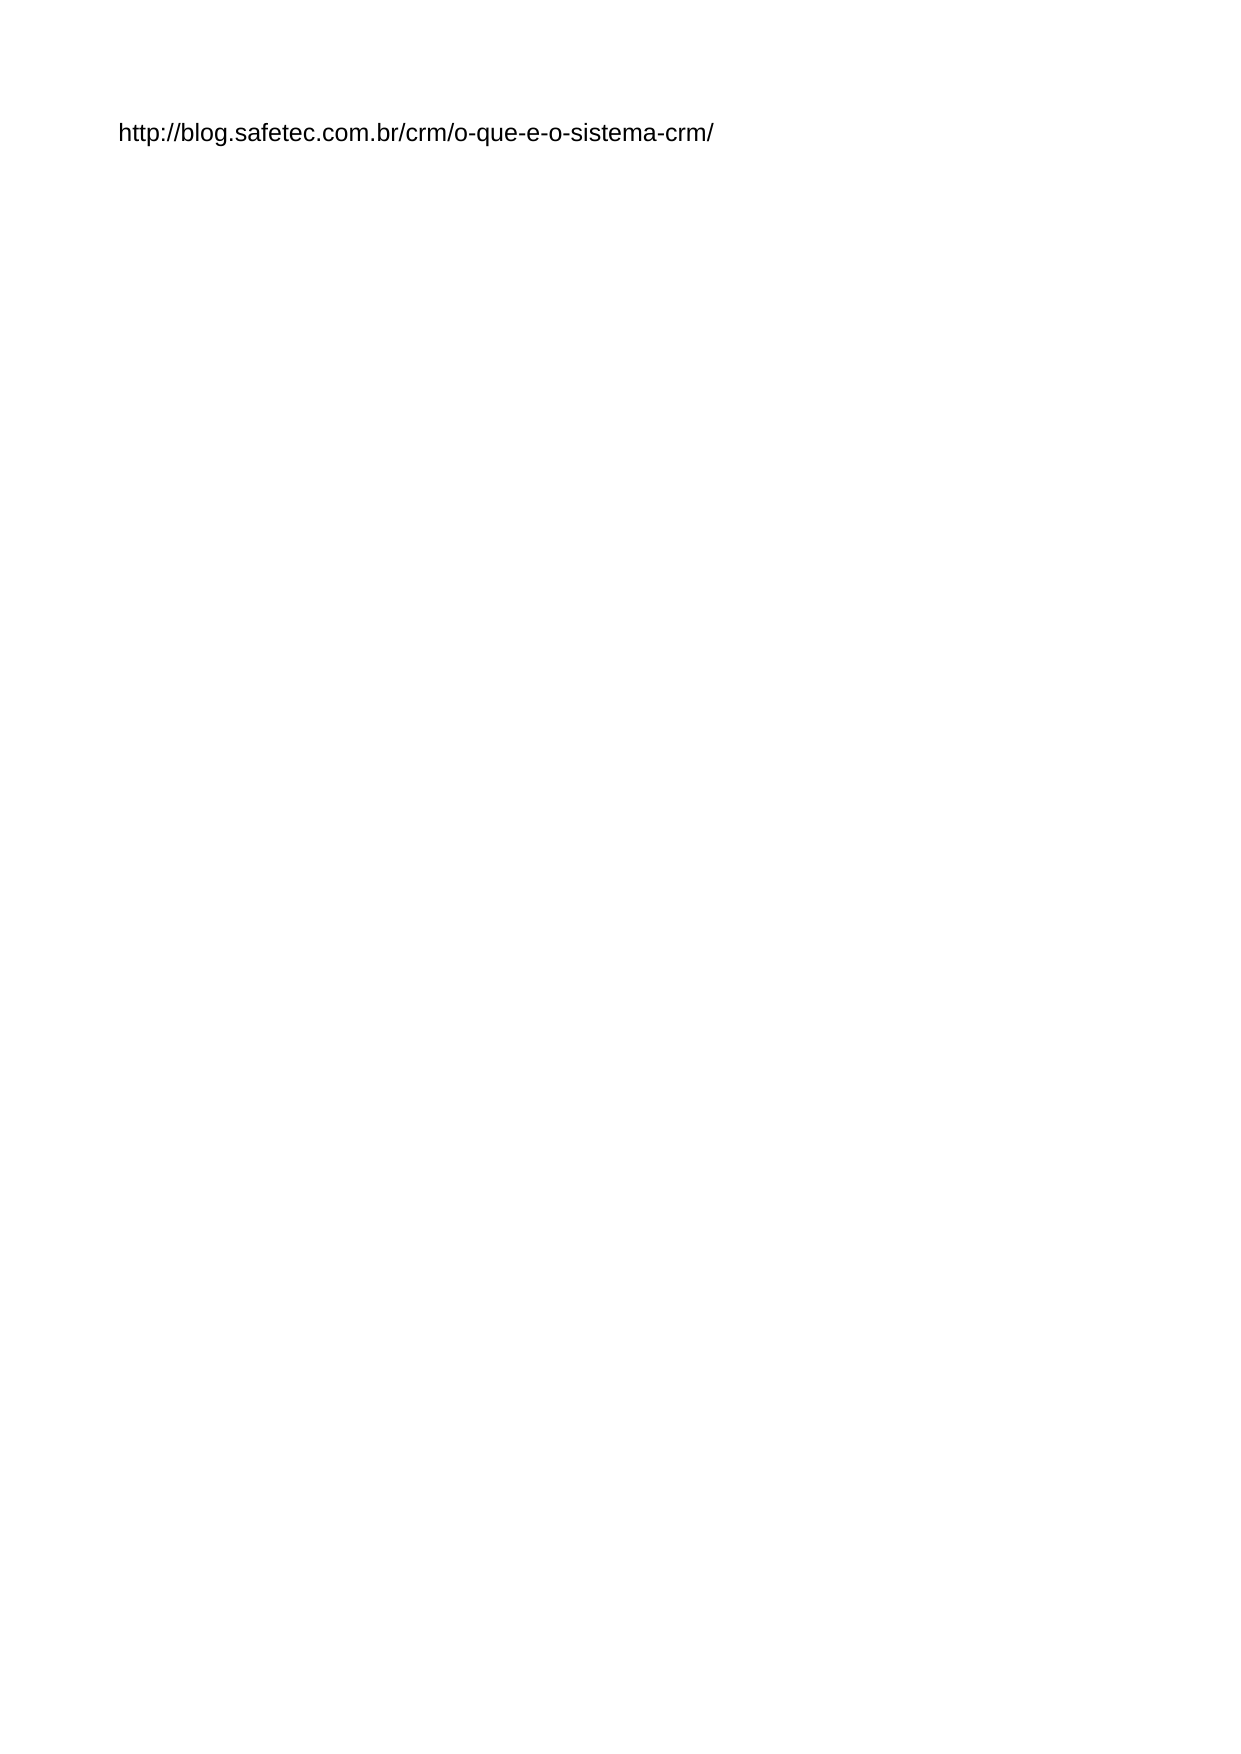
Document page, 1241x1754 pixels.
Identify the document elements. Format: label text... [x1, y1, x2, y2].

text http://blog.safetec.com.br/crm/o-que-e-o-sistema-crm/ [118, 118, 1122, 147]
